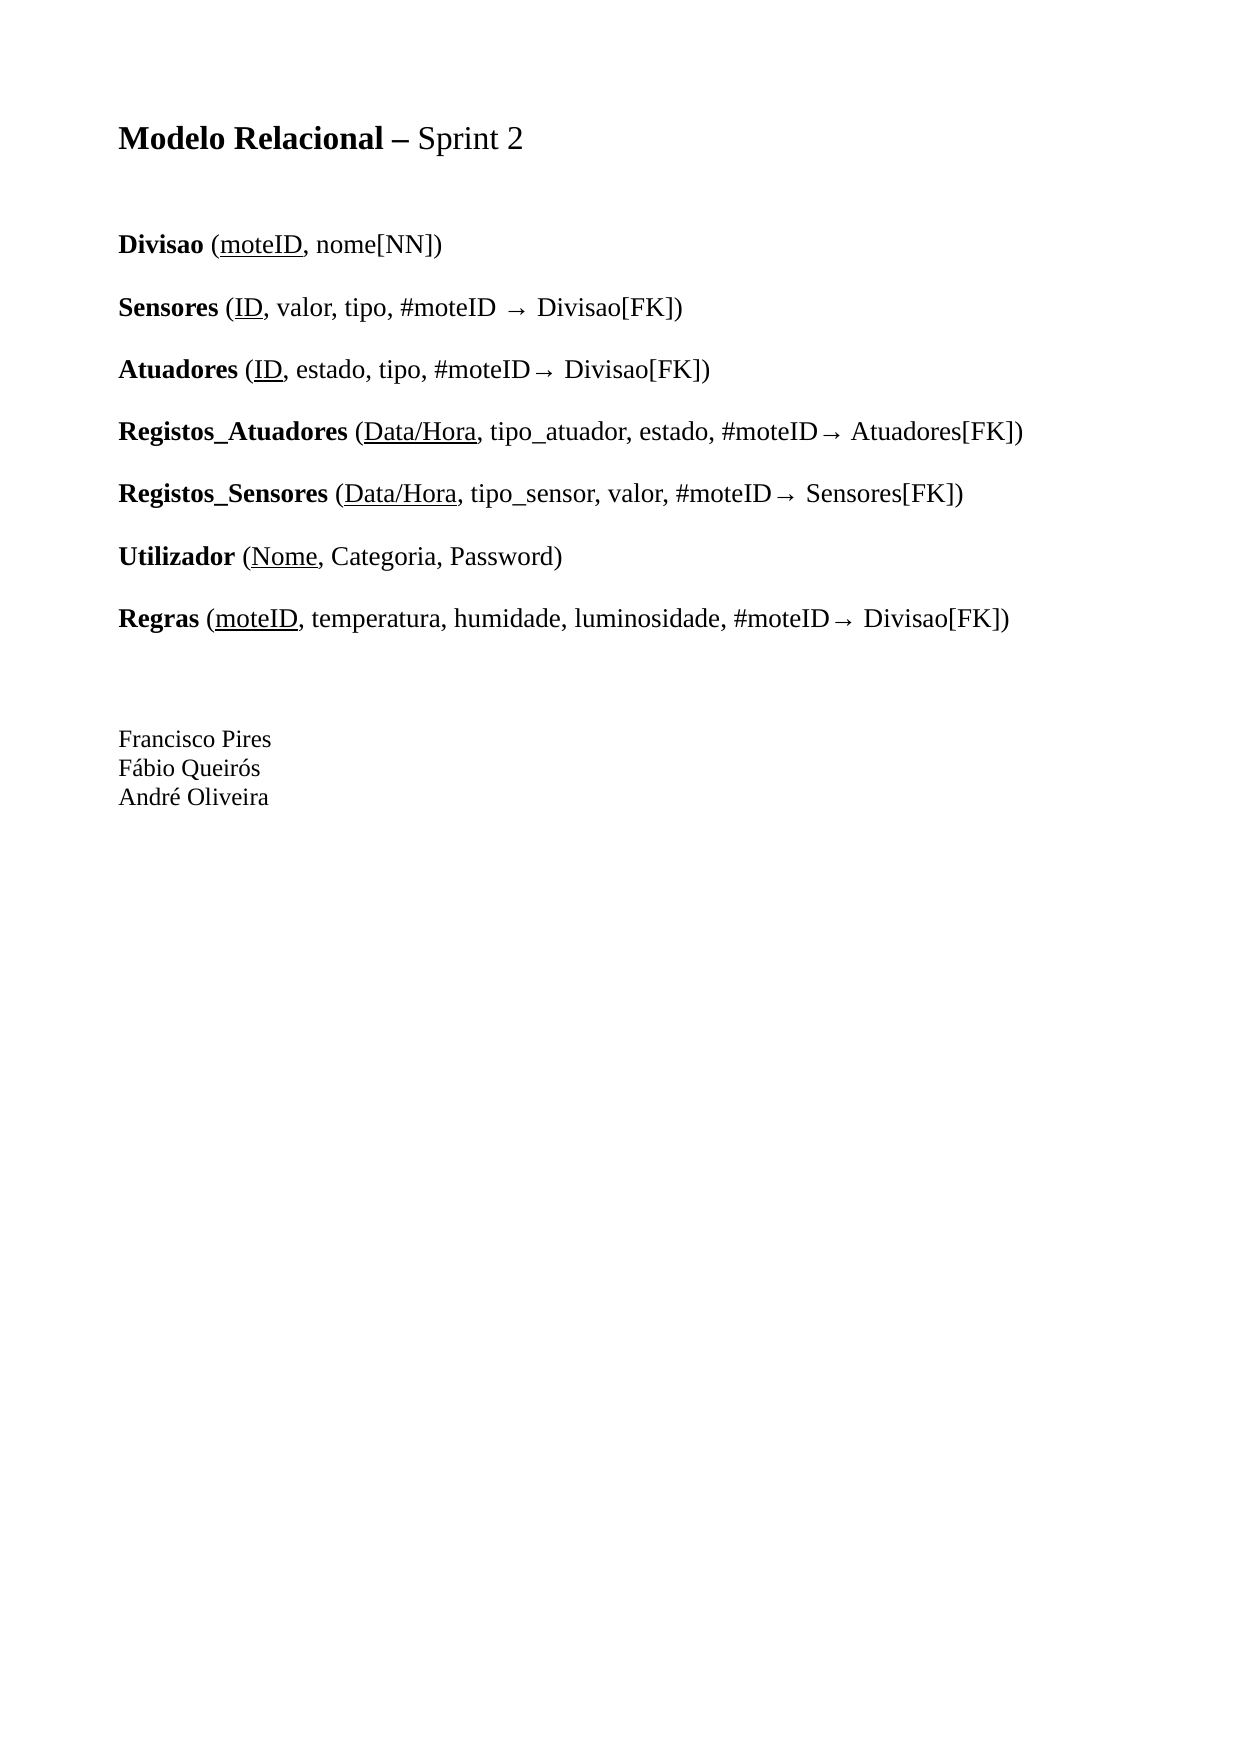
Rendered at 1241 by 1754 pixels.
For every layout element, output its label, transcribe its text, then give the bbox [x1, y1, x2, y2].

text André Oliveira [118, 782, 1122, 811]
text Regras (moteID, temperatura, humidade, luminosidade, #moteID→ Divisao[FK]) [118, 602, 1122, 633]
text Atuadores (ID, estado, tipo, #moteID→ Divisao[FK]) [118, 353, 1122, 384]
text Sensores (ID, valor, tipo, #moteID → Divisao[FK]) [118, 291, 1122, 322]
text Registos_Atuadores (Data/Hora, tipo_atuador, estado, #moteID→ Atuadores[FK]) [118, 415, 1122, 446]
text Modelo Relacional – Sprint 2 [118, 118, 1122, 156]
text Registos_Sensores (Data/Hora, tipo_sensor, valor, #moteID→ Sensores[FK]) [118, 477, 1122, 509]
text Fábio Queirós [118, 753, 1122, 782]
text Divisao (moteID, nome[NN]) [118, 228, 1122, 259]
text Utilizador (Nome, Categoria, Password) [118, 540, 1122, 571]
text Francisco Pires [118, 724, 1122, 753]
